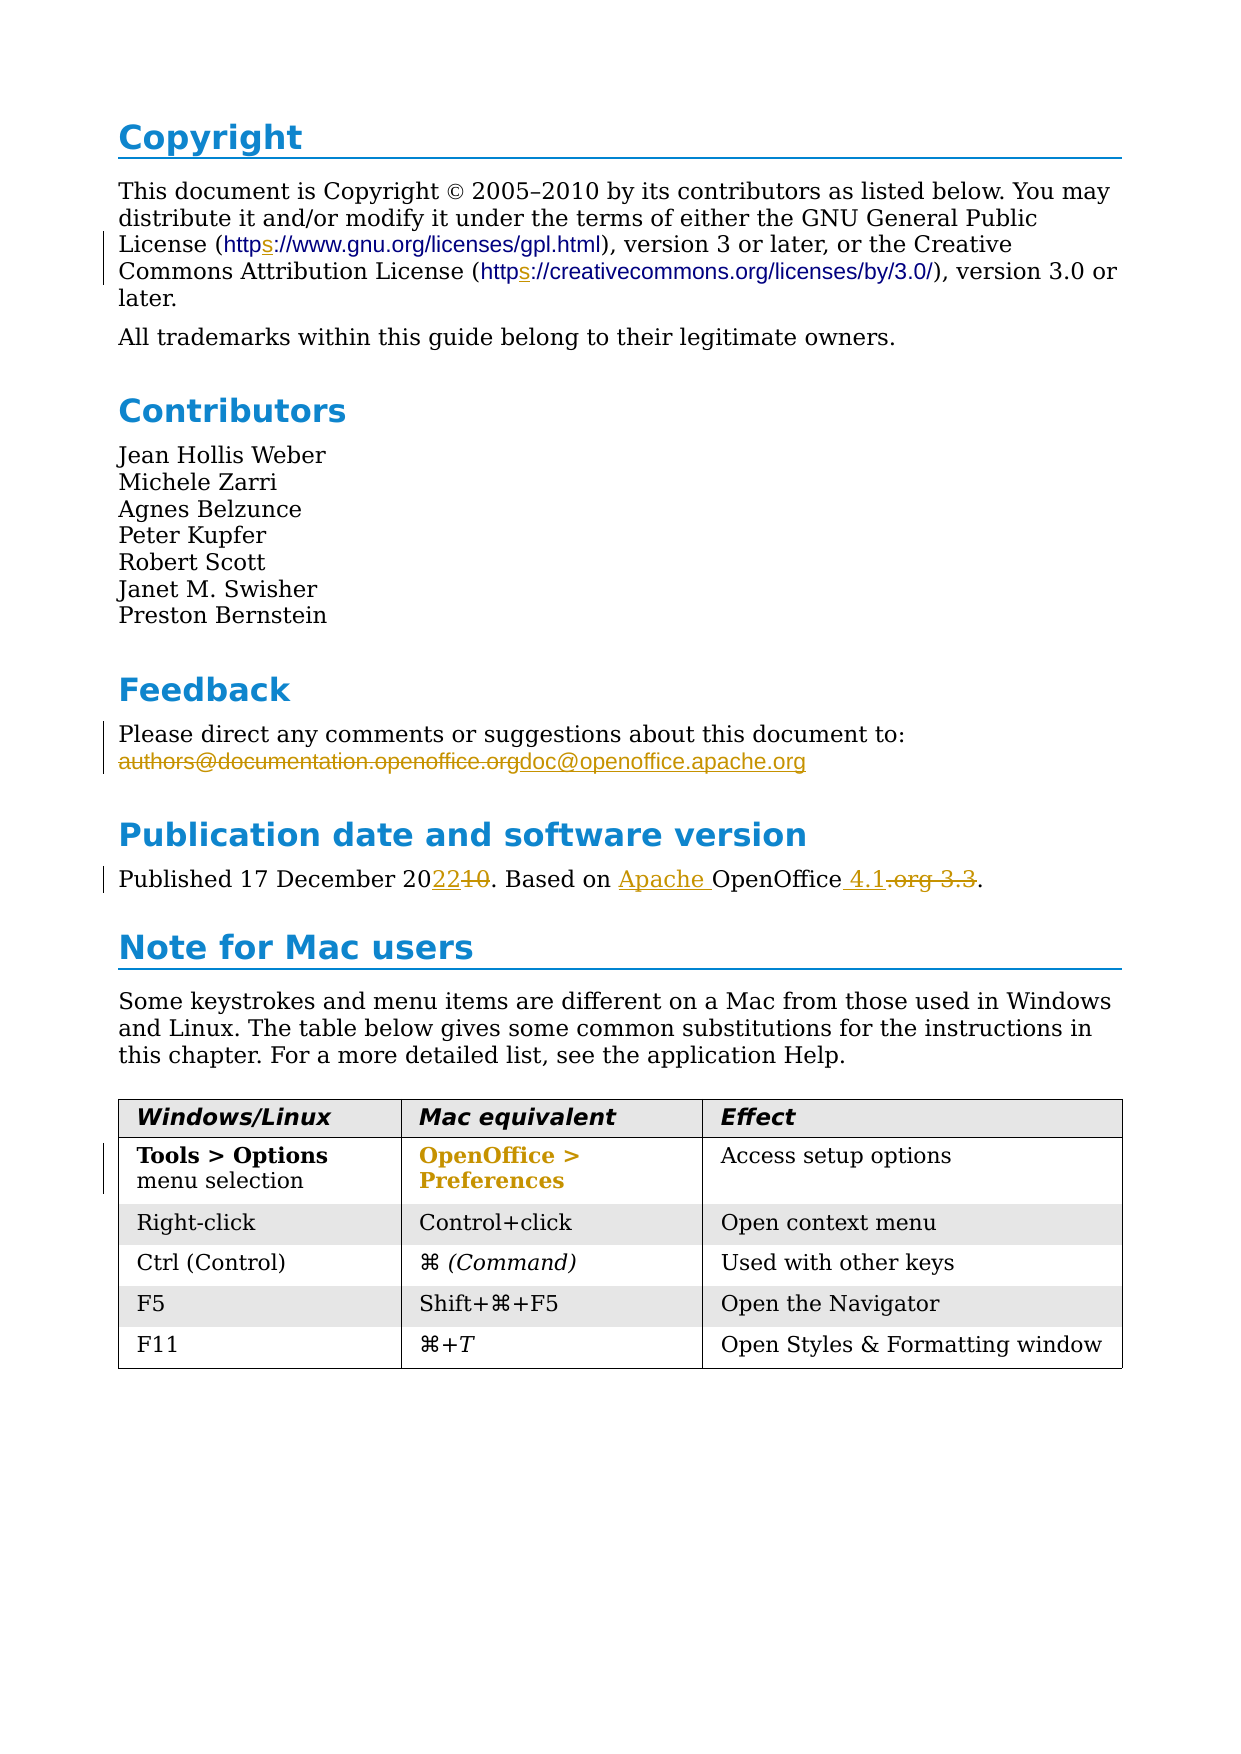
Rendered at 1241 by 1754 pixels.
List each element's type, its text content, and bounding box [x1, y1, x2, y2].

table_cell Control+click [402, 1204, 702, 1245]
table_cell Open Styles & Formatting window [703, 1327, 1122, 1368]
table_cell Used with other keys [703, 1245, 1122, 1286]
text Contributors [118, 393, 1122, 430]
text Please direct any comments or suggestions about this document to: doc@openoffice.apache.org [118, 721, 1122, 774]
table_cell Open context menu [703, 1204, 1122, 1245]
table_header Mac equivalent [402, 1100, 702, 1137]
subtitle Copyright [118, 118, 1122, 157]
table_cell z+T [402, 1327, 702, 1368]
table_cell z (Command) [402, 1245, 702, 1286]
text Published 17 December 2022. Based on Apache OpenOffice 4.1. [118, 866, 1122, 893]
table_cell F5 [119, 1286, 401, 1327]
text Feedback [118, 671, 1122, 709]
table_header Windows/Linux [119, 1100, 401, 1137]
table_header Effect [703, 1100, 1122, 1137]
text Some keystrokes and menu items are different on a Mac from those used in Windows and Linux. The table below gives some common substitutions for the instructions in this chapter. For a more detailed list, see the application Help. [118, 988, 1122, 1068]
text This document is Copyright © 2005–2010 by its contributors as listed below. You may distribute it and/or modify it under the terms of either the GNU General Public License (https://www.gnu.org/licenses/gpl.html), version 3 or later, or the Creative Commons Attribution License (https://creativecommons.org/licenses/by/3.0/), version 3.0 or later. [118, 178, 1122, 312]
table_cell Tools > Options menu selection [119, 1138, 401, 1204]
table_cell F11 [119, 1327, 401, 1368]
table_cell Shift+z+F5 [402, 1286, 702, 1327]
table_cell Access setup options [703, 1138, 1122, 1204]
text Publication date and software version [118, 816, 1122, 853]
table_cell Ctrl (Control) [119, 1245, 401, 1286]
table_cell OpenOffice > Preferences [402, 1138, 702, 1204]
subtitle Note for Mac users [118, 929, 1122, 968]
text All trademarks within this guide belong to their legitimate owners. [118, 324, 1122, 351]
table_cell Right-click [119, 1204, 401, 1245]
table_cell Open the Navigator [703, 1286, 1122, 1327]
text Jean Hollis Weber Michele Zarri Agnes Belzunce Peter Kupfer Robert Scott Janet M. Swisher Preston Bernstein [118, 443, 1122, 629]
